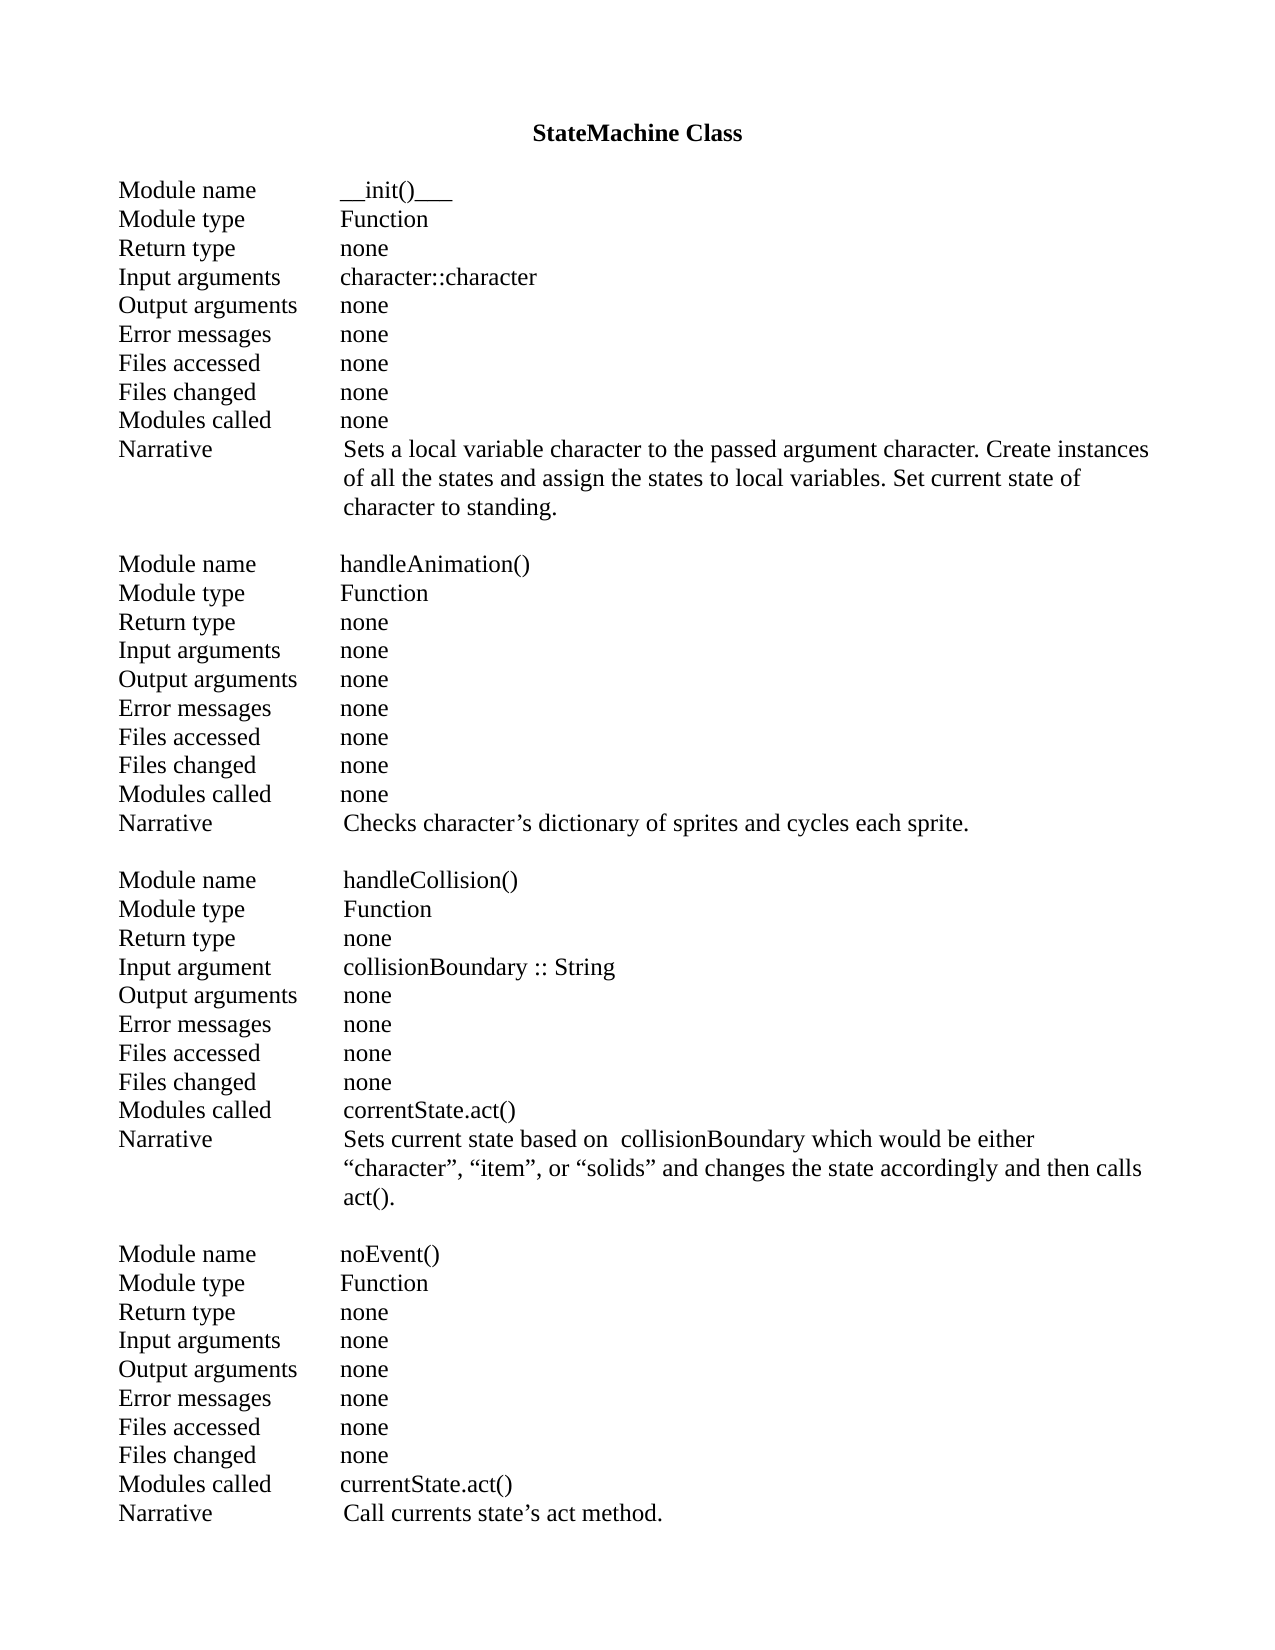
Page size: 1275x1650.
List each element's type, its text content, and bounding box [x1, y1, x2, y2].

text Error messages none [118, 319, 1157, 348]
text Module name handleCollision() [118, 866, 1157, 894]
text Files accessed none [118, 1412, 1157, 1441]
text Modules called correntState.act() [118, 1096, 1157, 1124]
text Files changed none [118, 377, 1157, 406]
text Input arguments none [118, 636, 1157, 664]
text Files changed none [118, 751, 1157, 779]
text Return type none [118, 1297, 1157, 1326]
text Output arguments none [118, 291, 1157, 319]
text Module name handleAnimation() [118, 549, 1157, 578]
text Module name __init()___ [118, 176, 1157, 204]
text Return type none [118, 233, 1157, 262]
text Module type Function [118, 1268, 1157, 1297]
text Narrative Sets a local variable character to the passed argument character. Create instances of all the states and assign the states to local variables. Set current state of character to standing. [118, 434, 1157, 521]
text Files accessed none [118, 1038, 1157, 1067]
text Error messages none [118, 693, 1157, 722]
text Input argument collisionBoundary :: String [118, 952, 1157, 981]
text Module type Function [118, 204, 1157, 233]
text Return type none [118, 607, 1157, 636]
text Error messages none [118, 1383, 1157, 1412]
text Files changed none [118, 1067, 1157, 1096]
text Modules called currentState.act() [118, 1469, 1157, 1498]
text Output arguments none [118, 664, 1157, 693]
text Output arguments none [118, 1354, 1157, 1383]
text Output arguments none [118, 981, 1157, 1009]
text Input arguments none [118, 1326, 1157, 1354]
text Modules called none [118, 779, 1157, 808]
text Error messages none [118, 1009, 1157, 1038]
text Modules called none [118, 406, 1157, 434]
text Module type Function [118, 894, 1157, 923]
text Files accessed none [118, 722, 1157, 751]
text Files accessed none [118, 348, 1157, 377]
text StateMachine Class [118, 118, 1157, 147]
text Narrative Sets current state based on collisionBoundary which would be either “character”, “item”, or “solids” and changes the state accordingly and then calls act(). [118, 1124, 1157, 1211]
text Narrative Call currents state’s act method. [118, 1498, 1157, 1527]
text Input arguments character::character [118, 262, 1157, 291]
text Narrative Checks character’s dictionary of sprites and cycles each sprite. [118, 808, 1157, 837]
text Files changed none [118, 1441, 1157, 1469]
text Module type Function [118, 578, 1157, 607]
text Return type none [118, 923, 1157, 952]
text Module name noEvent() [118, 1239, 1157, 1268]
